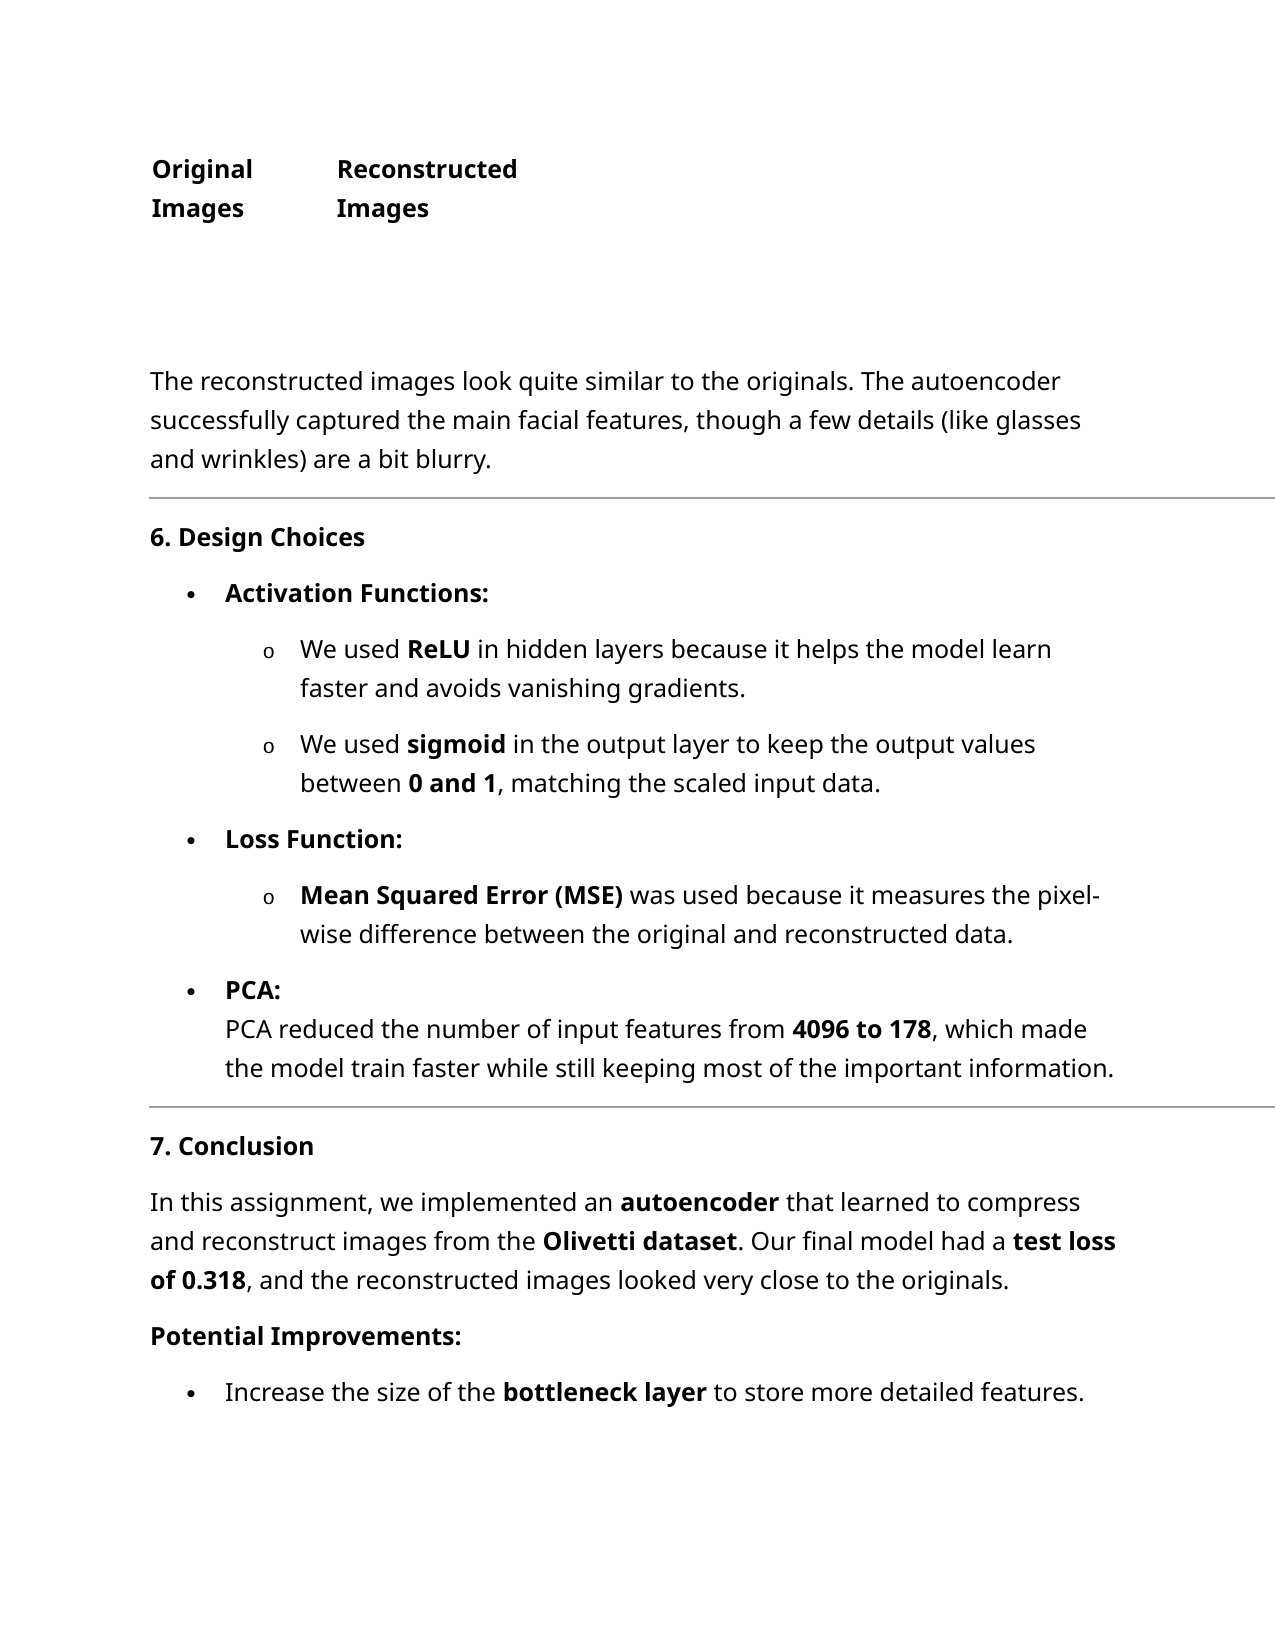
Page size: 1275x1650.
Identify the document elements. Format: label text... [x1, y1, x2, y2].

text In this assignment, we implemented an autoencoder that learned to compress and reconstruct images from the Olivetti dataset. Our final model had a test loss of 0.318, and the reconstructed images looked very close to the originals. [150, 1184, 1125, 1297]
list Loss Function: [187, 821, 1125, 856]
list We used sigmoid in the output layer to keep the output values between 0 and 1, matching the scaled input data. [262, 726, 1125, 800]
text 7. Conclusion [150, 1128, 1125, 1163]
text 6. Design Choices [150, 520, 1125, 554]
table_cell [150, 305, 335, 363]
list Activation Functions: [187, 576, 1125, 610]
table_cell [335, 305, 599, 363]
table_header Reconstructed Images [335, 150, 599, 247]
list We used ReLU in hidden layers because it helps the model learn faster and avoids vanishing gradients. [262, 631, 1125, 705]
table_cell [335, 247, 599, 305]
list Increase the size of the bottleneck layer to store more detailed features. [187, 1374, 1125, 1408]
text The reconstructed images look quite similar to the originals. The autoencoder successfully captured the main facial features, though a few details (like glasses and wrinkles) are a bit blurry. [150, 363, 1125, 476]
table_cell [150, 247, 335, 305]
list Mean Squared Error (MSE) was used because it measures the pixel-wise difference between the original and reconstructed data. [262, 877, 1125, 951]
table_header Original Images [150, 150, 335, 247]
list PCA: PCA reduced the number of input features from 4096 to 178, which made the model train faster while still keeping most of the important information. [187, 972, 1125, 1085]
text Potential Improvements: [150, 1318, 1125, 1353]
